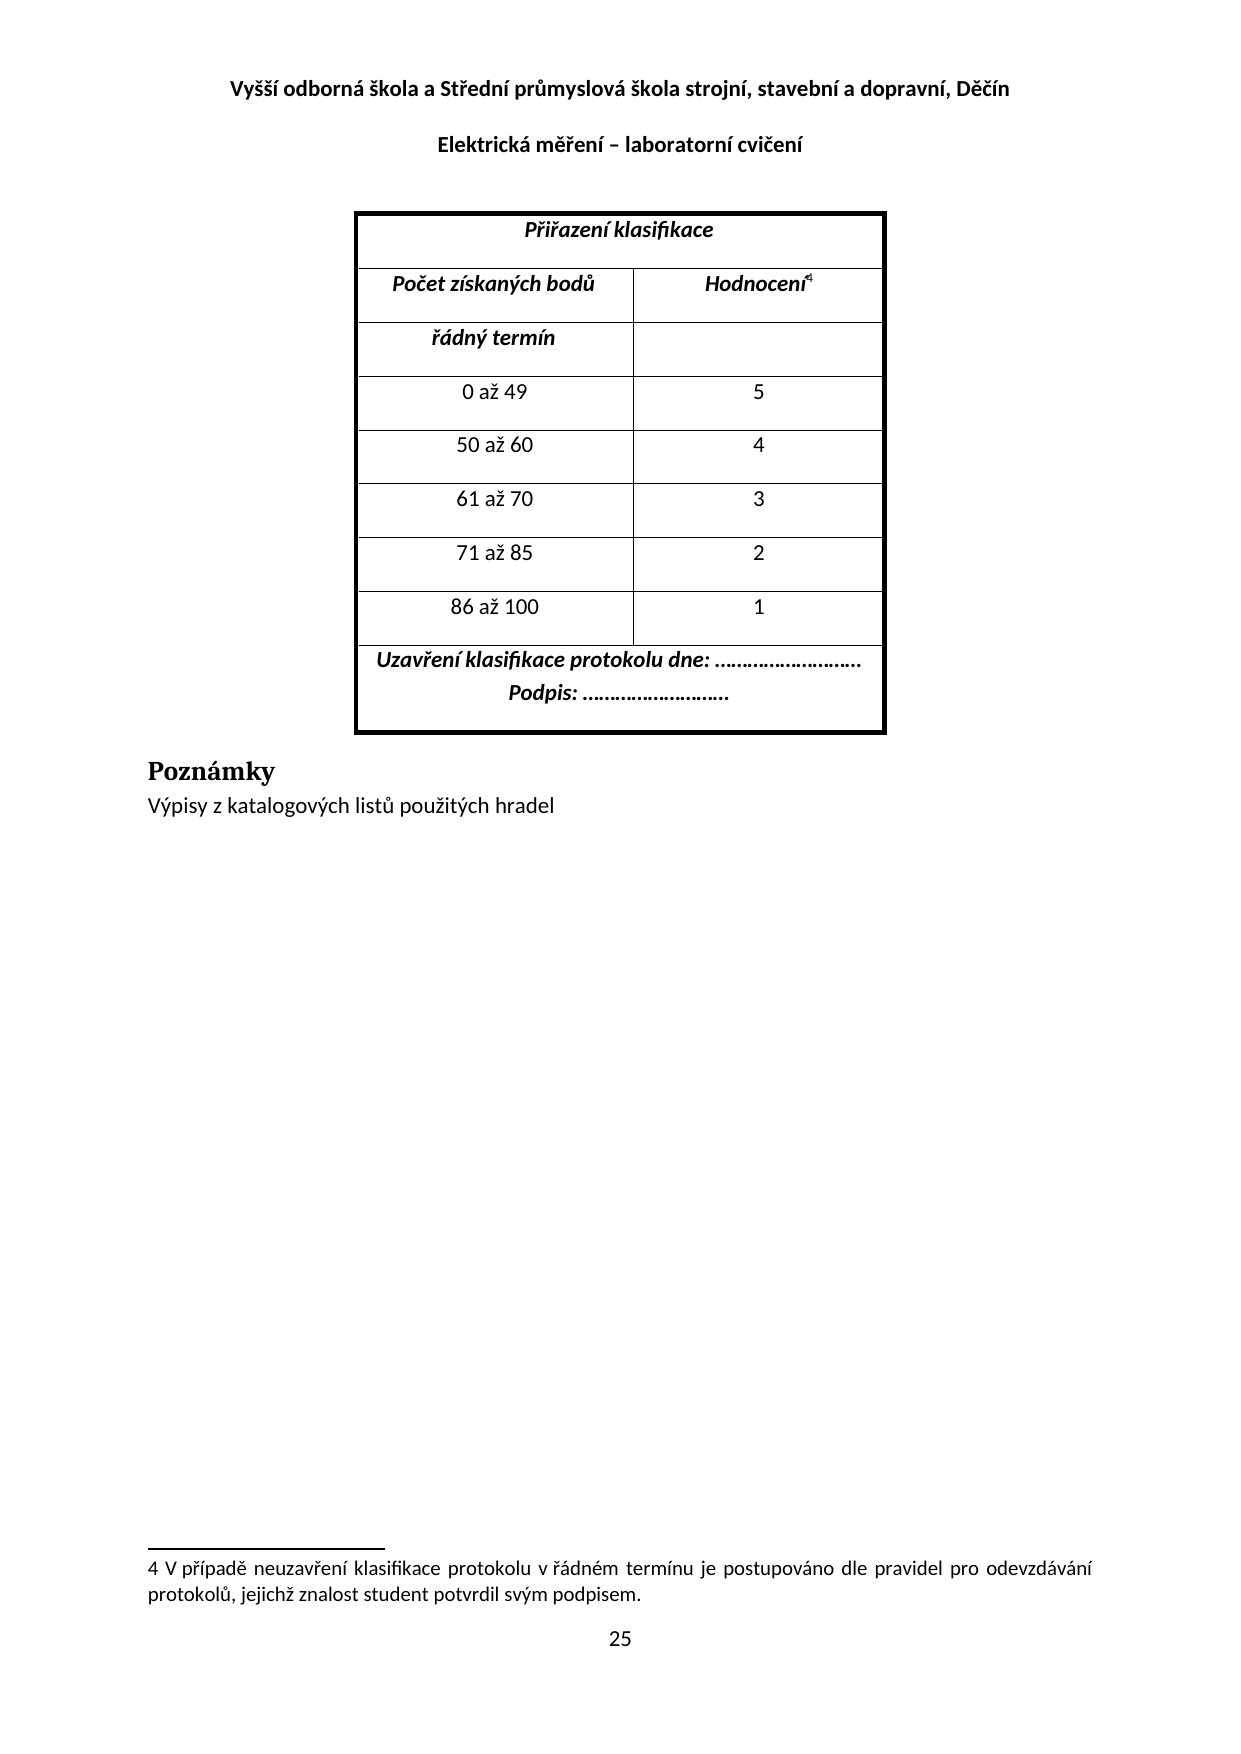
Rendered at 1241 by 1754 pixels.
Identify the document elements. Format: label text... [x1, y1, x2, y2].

table_cell 50 až 60 [358, 431, 633, 483]
table_header Přiřazení klasifikace [358, 216, 882, 268]
table_cell 71 až 85 [358, 538, 633, 591]
table_cell 1 [634, 592, 882, 644]
table_cell 61 až 70 [358, 484, 633, 537]
table_cell 2 [634, 538, 882, 591]
table_cell 4 [634, 431, 882, 483]
table_cell Hodnocení [634, 269, 882, 322]
table_cell [634, 323, 882, 376]
table_cell Uzavření klasifikace protokolu dne: ……………………… Podpis: ……………………… [358, 646, 882, 730]
table_cell Počet získaných bodů [358, 269, 633, 322]
table_cell 0 až 49 [358, 377, 633, 429]
table_cell řádný termín [358, 323, 633, 376]
subtitle Poznámky [148, 756, 1093, 787]
text Výpisy z katalogových listů použitých hradel [148, 792, 1093, 820]
table_cell 3 [634, 484, 882, 537]
table_cell 86 až 100 [358, 592, 633, 644]
table_cell 5 [634, 377, 882, 429]
